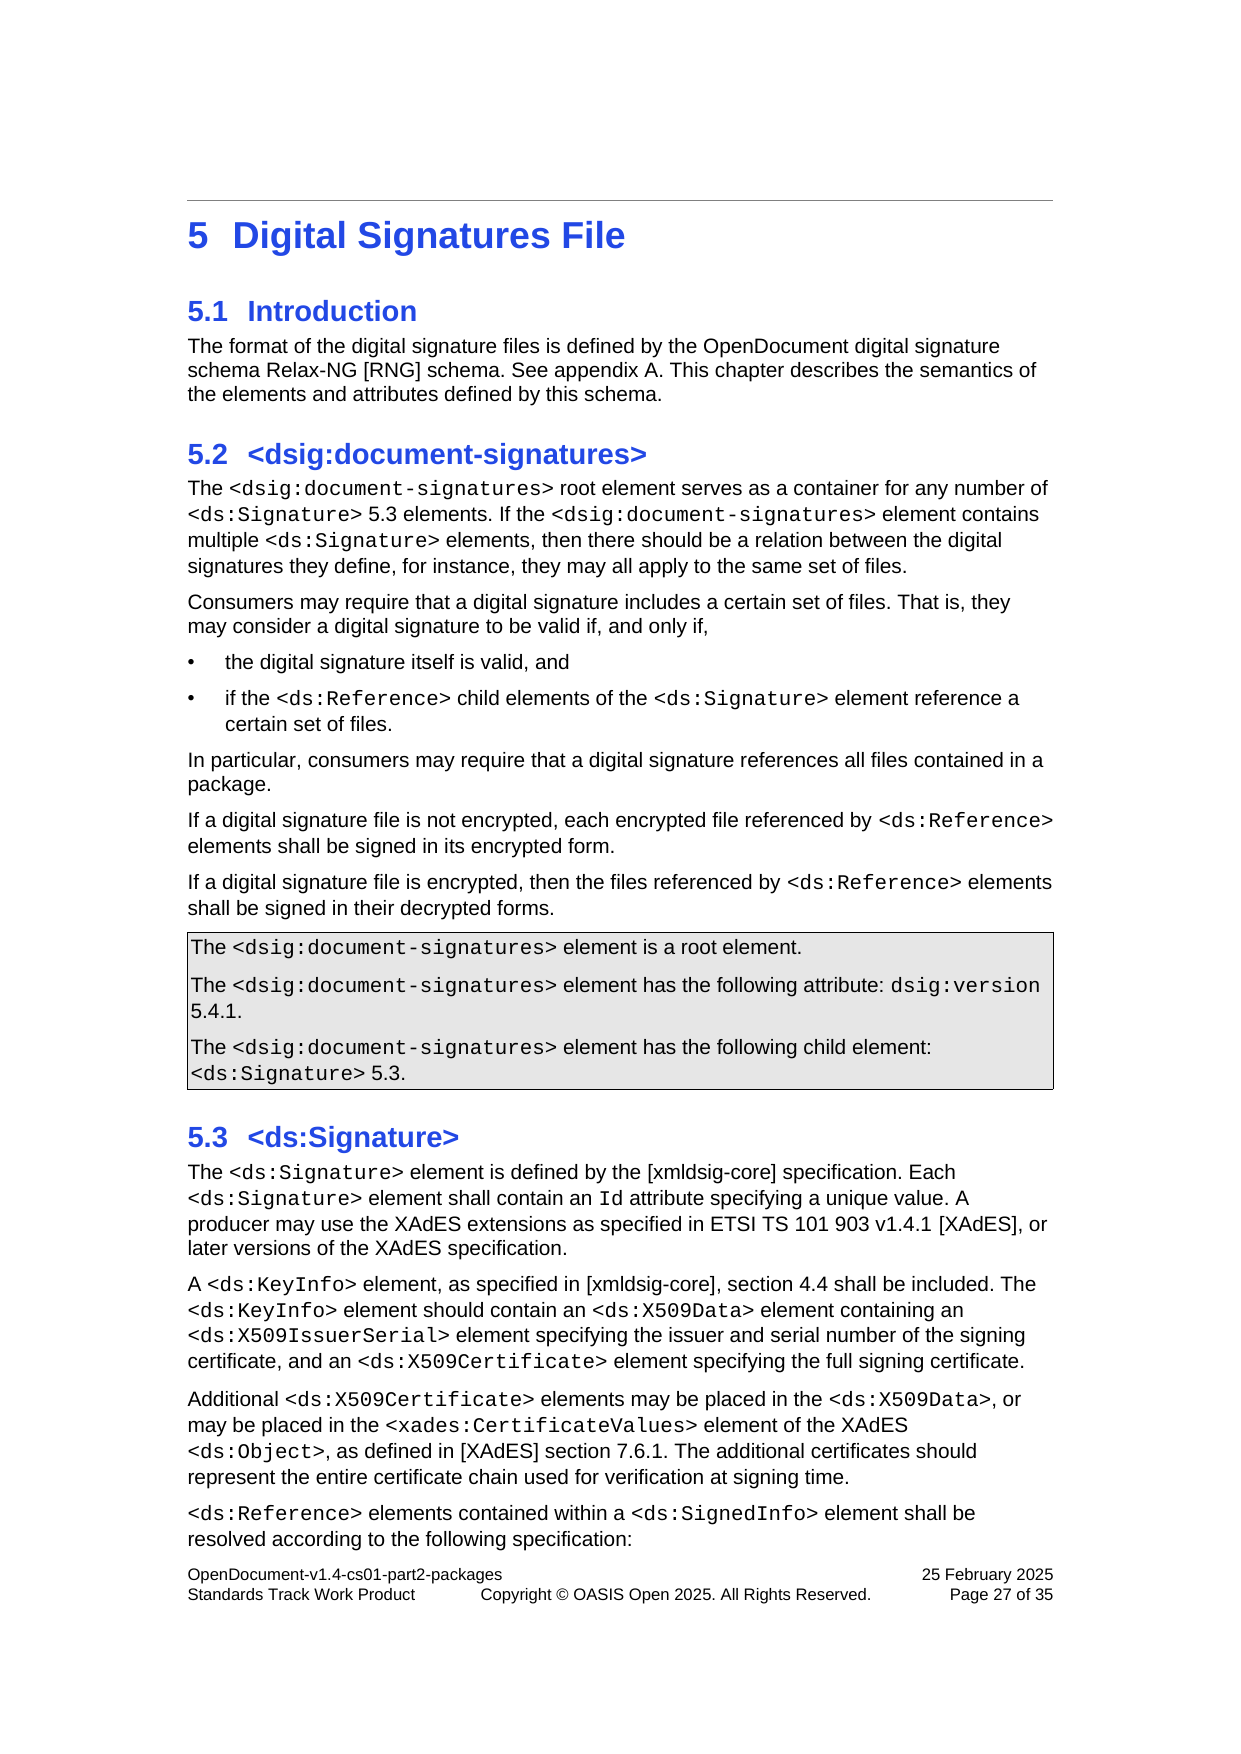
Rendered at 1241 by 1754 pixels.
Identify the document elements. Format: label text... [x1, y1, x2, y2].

text Additional <ds:X509Certificate> elements may be placed in the <ds:X509Data>, or may be placed in the <xades:CertificateValues> element of the XAdES <ds:Object>, as defined in [XAdES] section 7.6.1. The additional certificates should represent the entire certificate chain used for verification at signing time. [187, 1387, 1053, 1488]
text The <dsig:document-signatures> root element serves as a container for any number of <ds:Signature> 5.3 elements. If the <dsig:document-signatures> element contains multiple <ds:Signature> elements, then there should be a relation between the digital signatures they define, for instance, they may all apply to the same set of files. [187, 476, 1053, 578]
text If a digital signature file is encrypted, then the files referenced by <ds:Reference> elements shall be signed in their decrypted forms. [187, 870, 1053, 919]
list the digital signature itself is valid, and [187, 650, 1053, 674]
subtitle Introduction [187, 294, 1053, 328]
text The <ds:Signature> element is defined by the [xmldsig-core] specification. Each <ds:Signature> element shall contain an Id attribute specifying a unique value. A producer may use the XAdES extensions as specified in ETSI TS 101 903 v1.4.1 [XAdES], or later versions of the XAdES specification. [187, 1160, 1053, 1259]
text In particular, consumers may require that a digital signature references all files contained in a package. [187, 748, 1053, 796]
text The format of the digital signature files is defined by the OpenDocument digital signature schema Relax-NG [RNG] schema. See appendix A. This chapter describes the semantics of the elements and attributes defined by this schema. [187, 334, 1053, 406]
list The <dsig:document-signatures> element is a root element. [188, 933, 1053, 961]
text A <ds:KeyInfo> element, as specified in [xmldsig-core], section 4.4 shall be included. The <ds:KeyInfo> element should contain an <ds:X509Data> element containing an <ds:X509IssuerSerial> element specifying the issuer and serial number of the signing certificate, and an <ds:X509Certificate> element specifying the full signing certificate. [187, 1272, 1053, 1375]
list if the <ds:Reference> child elements of the <ds:Signature> element reference a certain set of files. [187, 686, 1053, 736]
subtitle <ds:Signature> [187, 1120, 1053, 1154]
text If a digital signature file is not encrypted, each encrypted file referenced by <ds:Reference> elements shall be signed in its encrypted form. [187, 808, 1053, 858]
list The <dsig:document-signatures> element has the following attribute: dsig:version 5.4.1. [188, 969, 1053, 1022]
list The <dsig:document-signatures> element has the following child element: <ds:Signature> 5.3. [188, 1031, 1053, 1089]
subtitle Digital Signatures File [187, 201, 1053, 257]
text Consumers may require that a digital signature includes a certain set of files. That is, they may consider a digital signature to be valid if, and only if, [187, 590, 1053, 638]
subtitle <dsig:document-signatures> [187, 437, 1053, 470]
text <ds:Reference> elements contained within a <ds:SignedInfo> element shall be resolved according to the following specification: [187, 1501, 1053, 1550]
